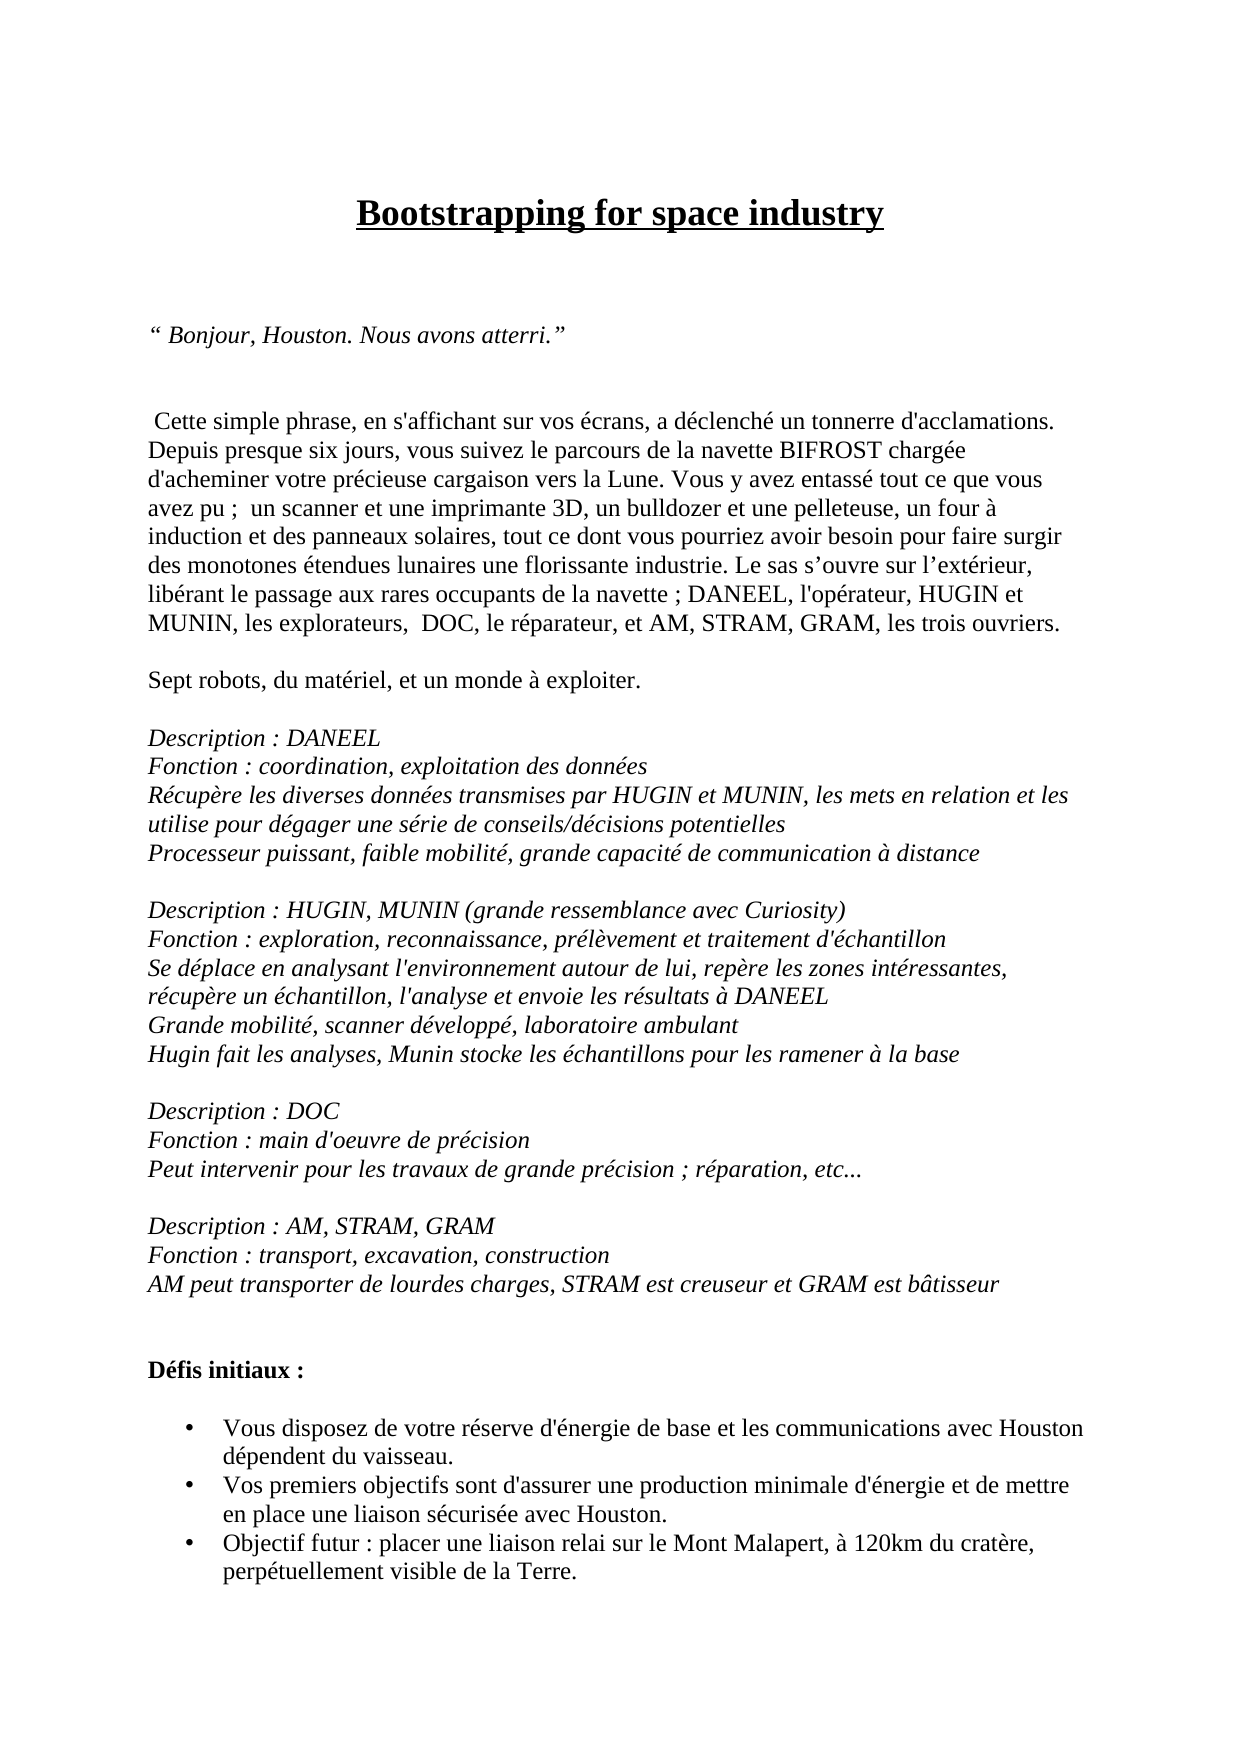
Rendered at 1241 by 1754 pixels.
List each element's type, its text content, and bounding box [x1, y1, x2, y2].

text Hugin fait les analyses, Munin stocke les échantillons pour les ramener à la base [148, 1039, 1093, 1068]
list Objectif futur : placer une liaison relai sur le Mont Malapert, à 120km du cratère, perpétuellement visible de la Terre. [185, 1528, 1093, 1585]
text Sept robots, du matériel, et un monde à exploiter. [148, 665, 1093, 694]
text Fonction : coordination, exploitation des données [148, 751, 1093, 780]
text Fonction : transport, excavation, construction [148, 1240, 1093, 1269]
text Se déplace en analysant l'environnement autour de lui, repère les zones intéressantes, récupère un échantillon, l'analyse et envoie les résultats à DANEEL [148, 953, 1093, 1010]
text AM peut transporter de lourdes charges, STRAM est creuseur et GRAM est bâtisseur [148, 1269, 1093, 1298]
text “ Bonjour, Houston. Nous avons atterri.” [148, 320, 1093, 349]
title Bootstrapping for space industry [148, 191, 1093, 234]
text Description : DANEEL [148, 723, 1093, 751]
text Grande mobilité, scanner développé, laboratoire ambulant [148, 1010, 1093, 1039]
text Description : DOC [148, 1096, 1093, 1125]
text Peut intervenir pour les travaux de grande précision ; réparation, etc... [148, 1154, 1093, 1183]
text Cette simple phrase, en s'affichant sur vos écrans, a déclenché un tonnerre d'acclamations. Depuis presque six jours, vous suivez le parcours de la navette BIFROST chargée d'acheminer votre précieuse cargaison vers la Lune. Vous y avez entassé tout ce que vous avez pu ; un scanner et une imprimante 3D, un bulldozer et une pelleteuse, un four à induction et des panneaux solaires, tout ce dont vous pourriez avoir besoin pour faire surgir des monotones étendues lunaires une florissante industrie. Le sas s’ouvre sur l’extérieur, libérant le passage aux rares occupants de la navette ; DANEEL, l'opérateur, HUGIN et MUNIN, les explorateurs, DOC, le réparateur, et AM, STRAM, GRAM, les trois ouvriers. [148, 406, 1093, 636]
list Vous disposez de votre réserve d'énergie de base et les communications avec Houston dépendent du vaisseau. [185, 1413, 1093, 1470]
text Fonction : main d'oeuvre de précision [148, 1125, 1093, 1154]
text Fonction : exploration, reconnaissance, prélèvement et traitement d'échantillon [148, 924, 1093, 953]
text Récupère les diverses données transmises par HUGIN et MUNIN, les mets en relation et les utilise pour dégager une série de conseils/décisions potentielles [148, 780, 1093, 838]
subtitle Défis initiaux : [148, 1355, 1093, 1384]
text Processeur puissant, faible mobilité, grande capacité de communication à distance [148, 838, 1093, 866]
text Description : HUGIN, MUNIN (grande ressemblance avec Curiosity) [148, 895, 1093, 924]
list Vos premiers objectifs sont d'assurer une production minimale d'énergie et de mettre en place une liaison sécurisée avec Houston. [185, 1470, 1093, 1528]
text Description : AM, STRAM, GRAM [148, 1211, 1093, 1240]
